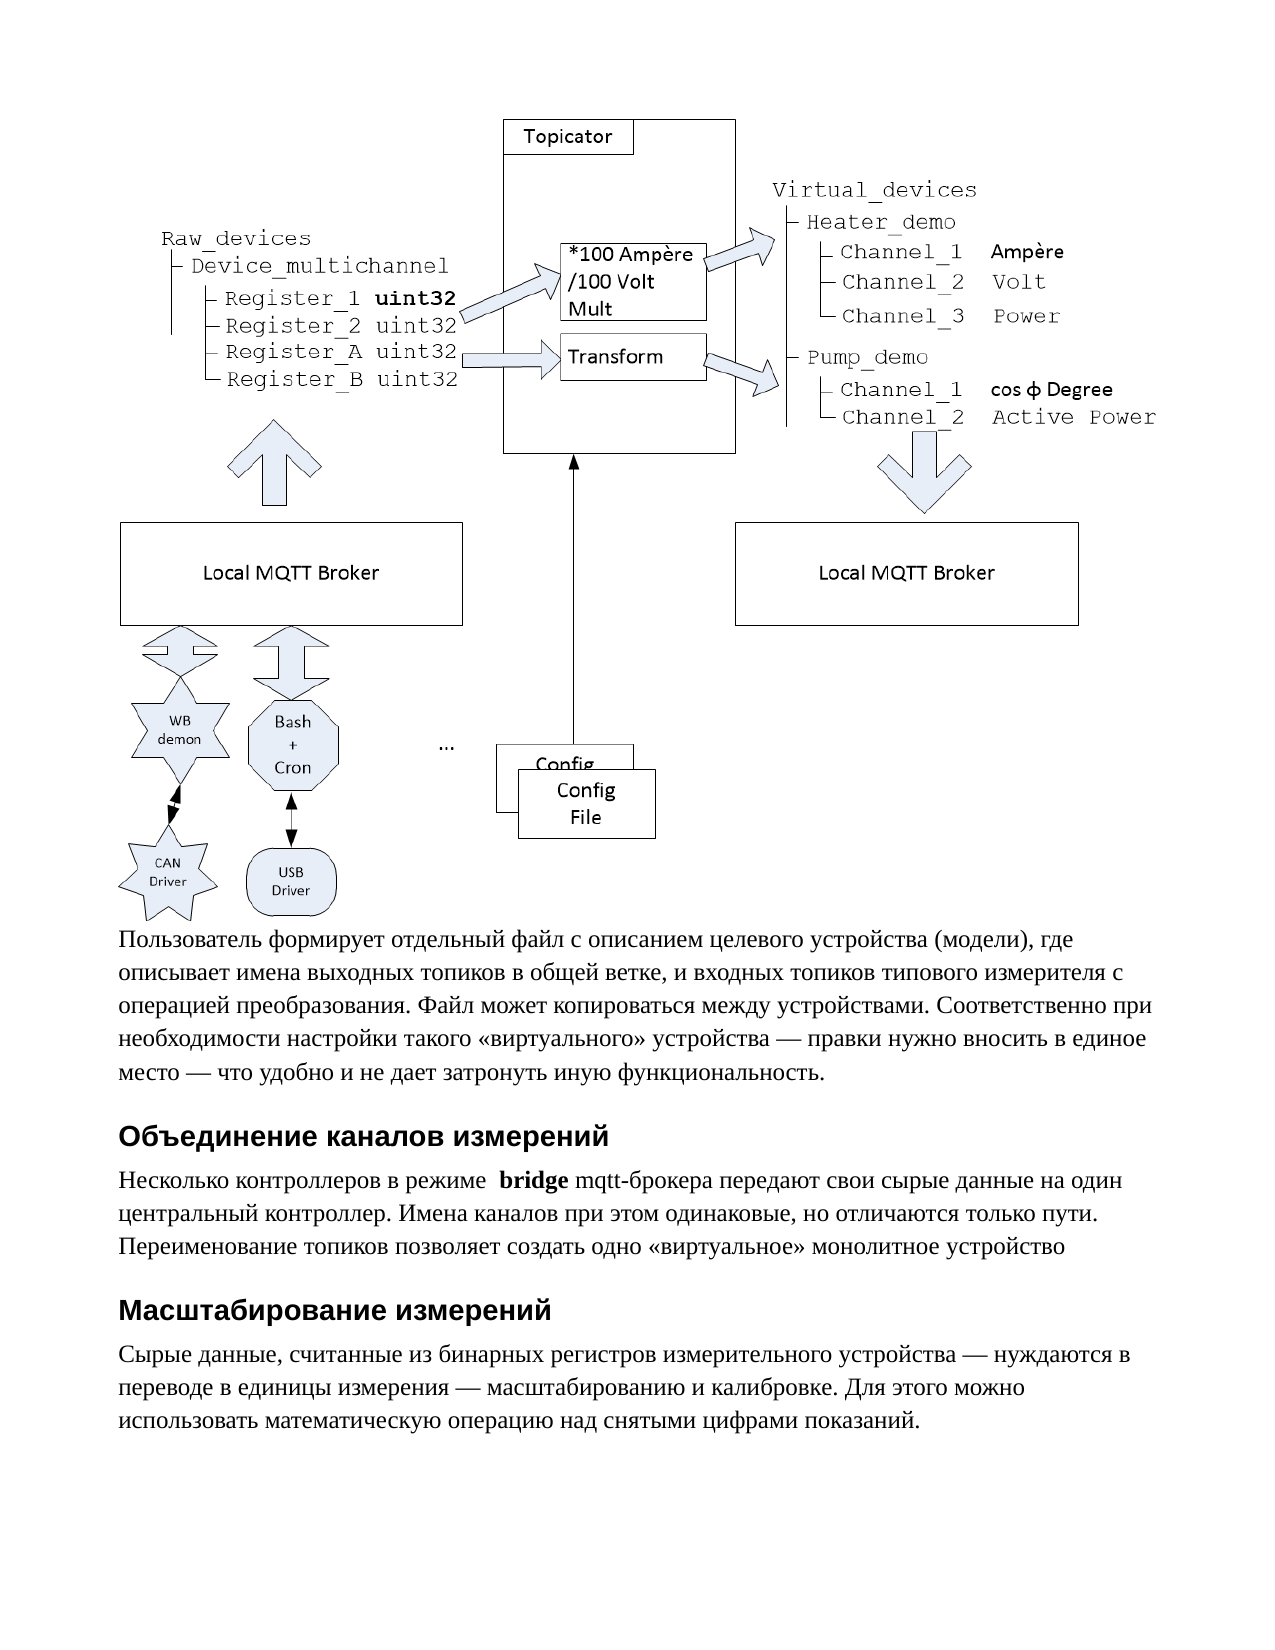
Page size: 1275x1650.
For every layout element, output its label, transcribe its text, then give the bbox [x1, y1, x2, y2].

subtitle Объединение каналов измерений [118, 1119, 1157, 1152]
text Пользователь формирует отдельный файл с описанием целевого устройства (модели), где описывает имена выходных топиков в общей ветке, и входных топиков типового измерителя с операцией преобразования. Файл может копироваться между устройствами. Соответственно при необходимости настройки такого «виртуального» устройства — правки нужно вносить в единое место — что удобно и не дает затронуть иную функциональность. [118, 921, 1157, 1085]
subtitle Масштабирование измерений [118, 1293, 1157, 1327]
picture [118, 118, 1157, 921]
text Сырые данные, считанные из бинарных регистров измерительного устройства — нуждаются в переводе в единицы измерения — масштабированию и калибровке. Для этого можно использовать математическую операцию над снятыми цифрами показаний. [118, 1339, 1157, 1434]
text Несколько контроллеров в режиме bridge mqtt-брокера передают свои сырые данные на один центральный контроллер. Имена каналов при этом одинаковые, но отличаются только пути. Переименование топиков позволяет создать одно «виртуальное» монолитное устройство [118, 1165, 1157, 1259]
